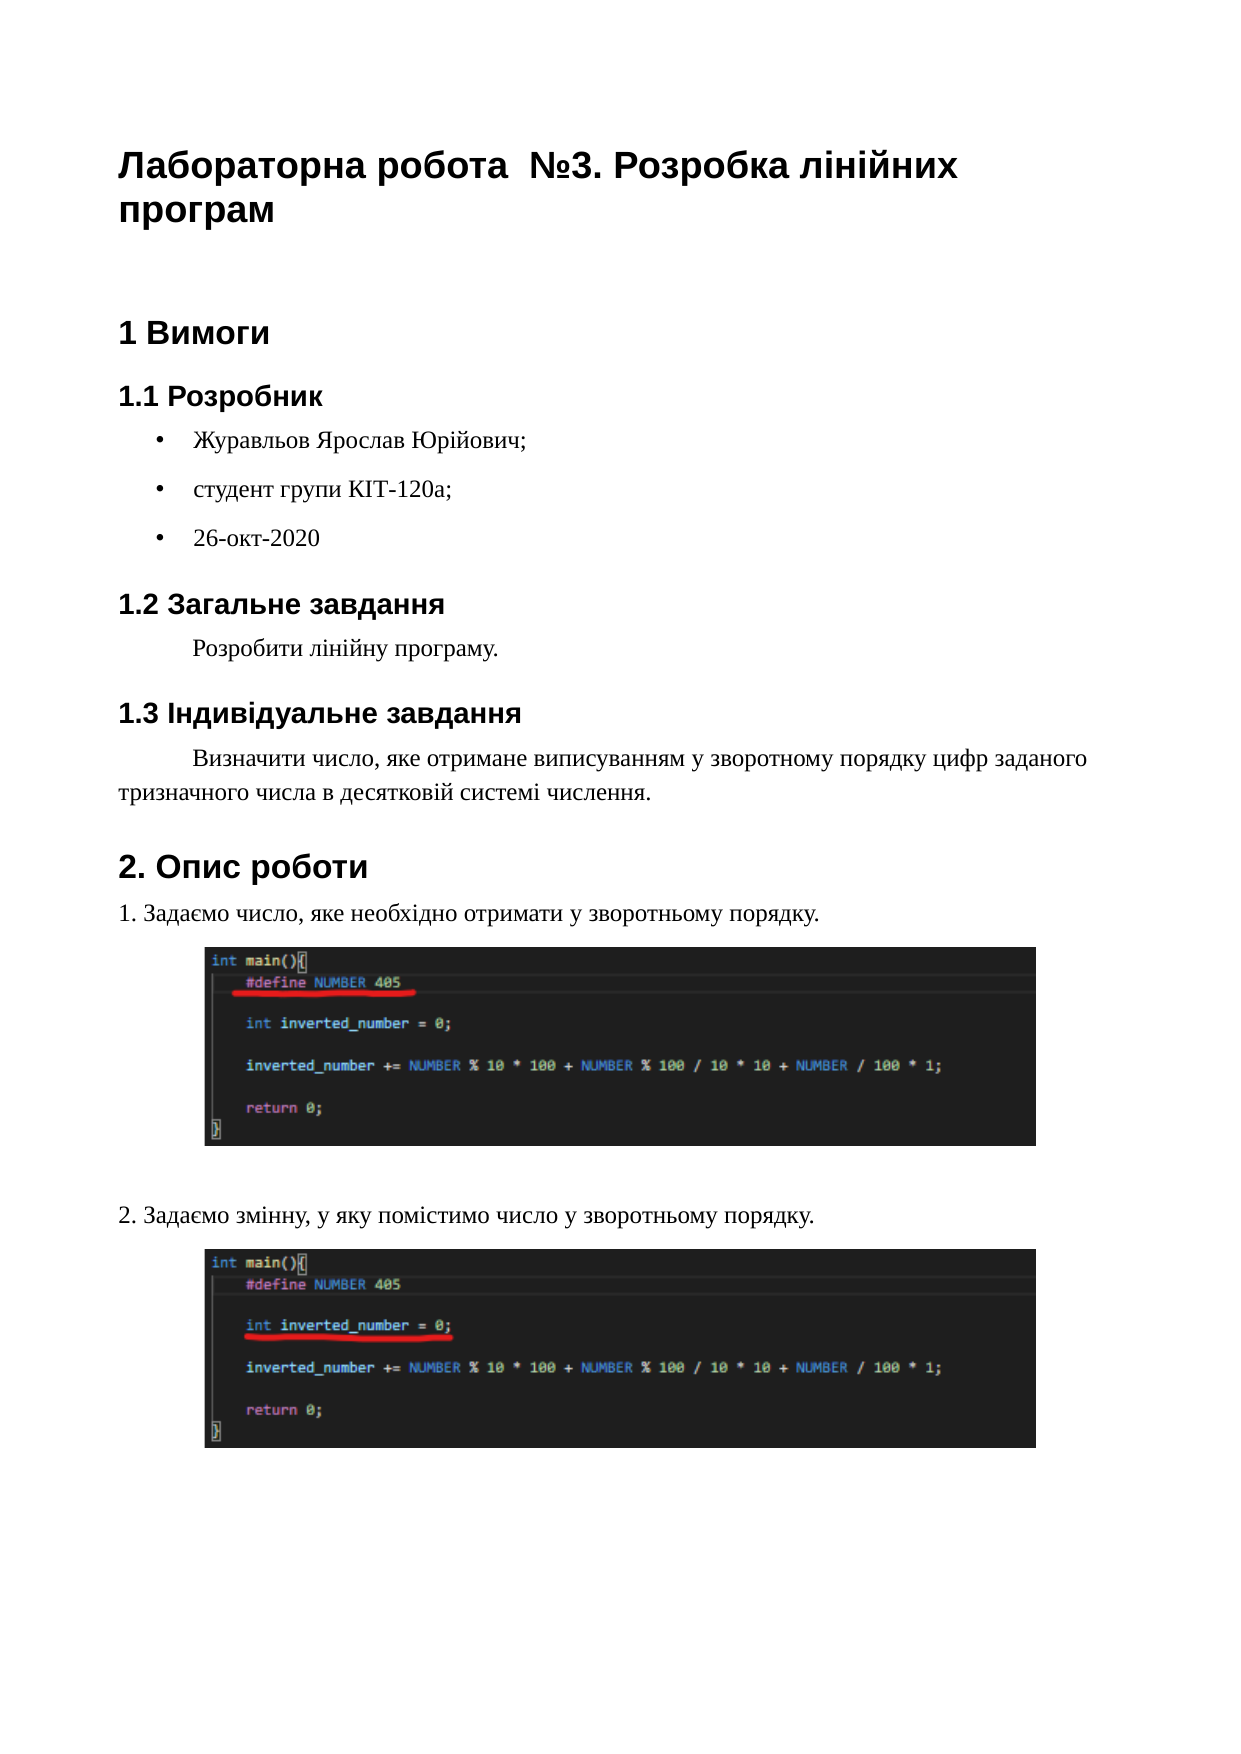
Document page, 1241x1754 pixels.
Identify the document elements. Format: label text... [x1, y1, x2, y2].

text Розробити лінійну програму. [118, 633, 1122, 662]
picture [204, 1249, 1036, 1448]
subtitle 1 Вимоги [118, 313, 1122, 351]
list студент групи КІТ-120а; [156, 474, 1122, 503]
text Визначити число, яке отримане виписуванням у зворотному порядку цифр заданого тризначного числа в десятковій системі числення. [118, 743, 1122, 806]
text 2. Задаємо змінну, у яку помістимо число у зворотньому порядку. [118, 1201, 1122, 1229]
subtitle 1.3 Індивідуальне завдання [118, 696, 1122, 730]
subtitle 2. Опис роботи [118, 847, 1122, 886]
list Журавльов Ярослав Юрійович; [156, 425, 1122, 453]
list 26-окт-2020 [156, 523, 1122, 552]
subtitle 1.1 Розробник [118, 378, 1122, 412]
picture [204, 947, 1036, 1146]
subtitle 1.2 Загальне завдання [118, 587, 1122, 620]
subtitle Лабораторна робота №3. Розробка лінійних програм [118, 143, 1122, 230]
text 1. Задаємо число, яке необхідно отримати у зворотньому порядку. [118, 898, 1122, 927]
